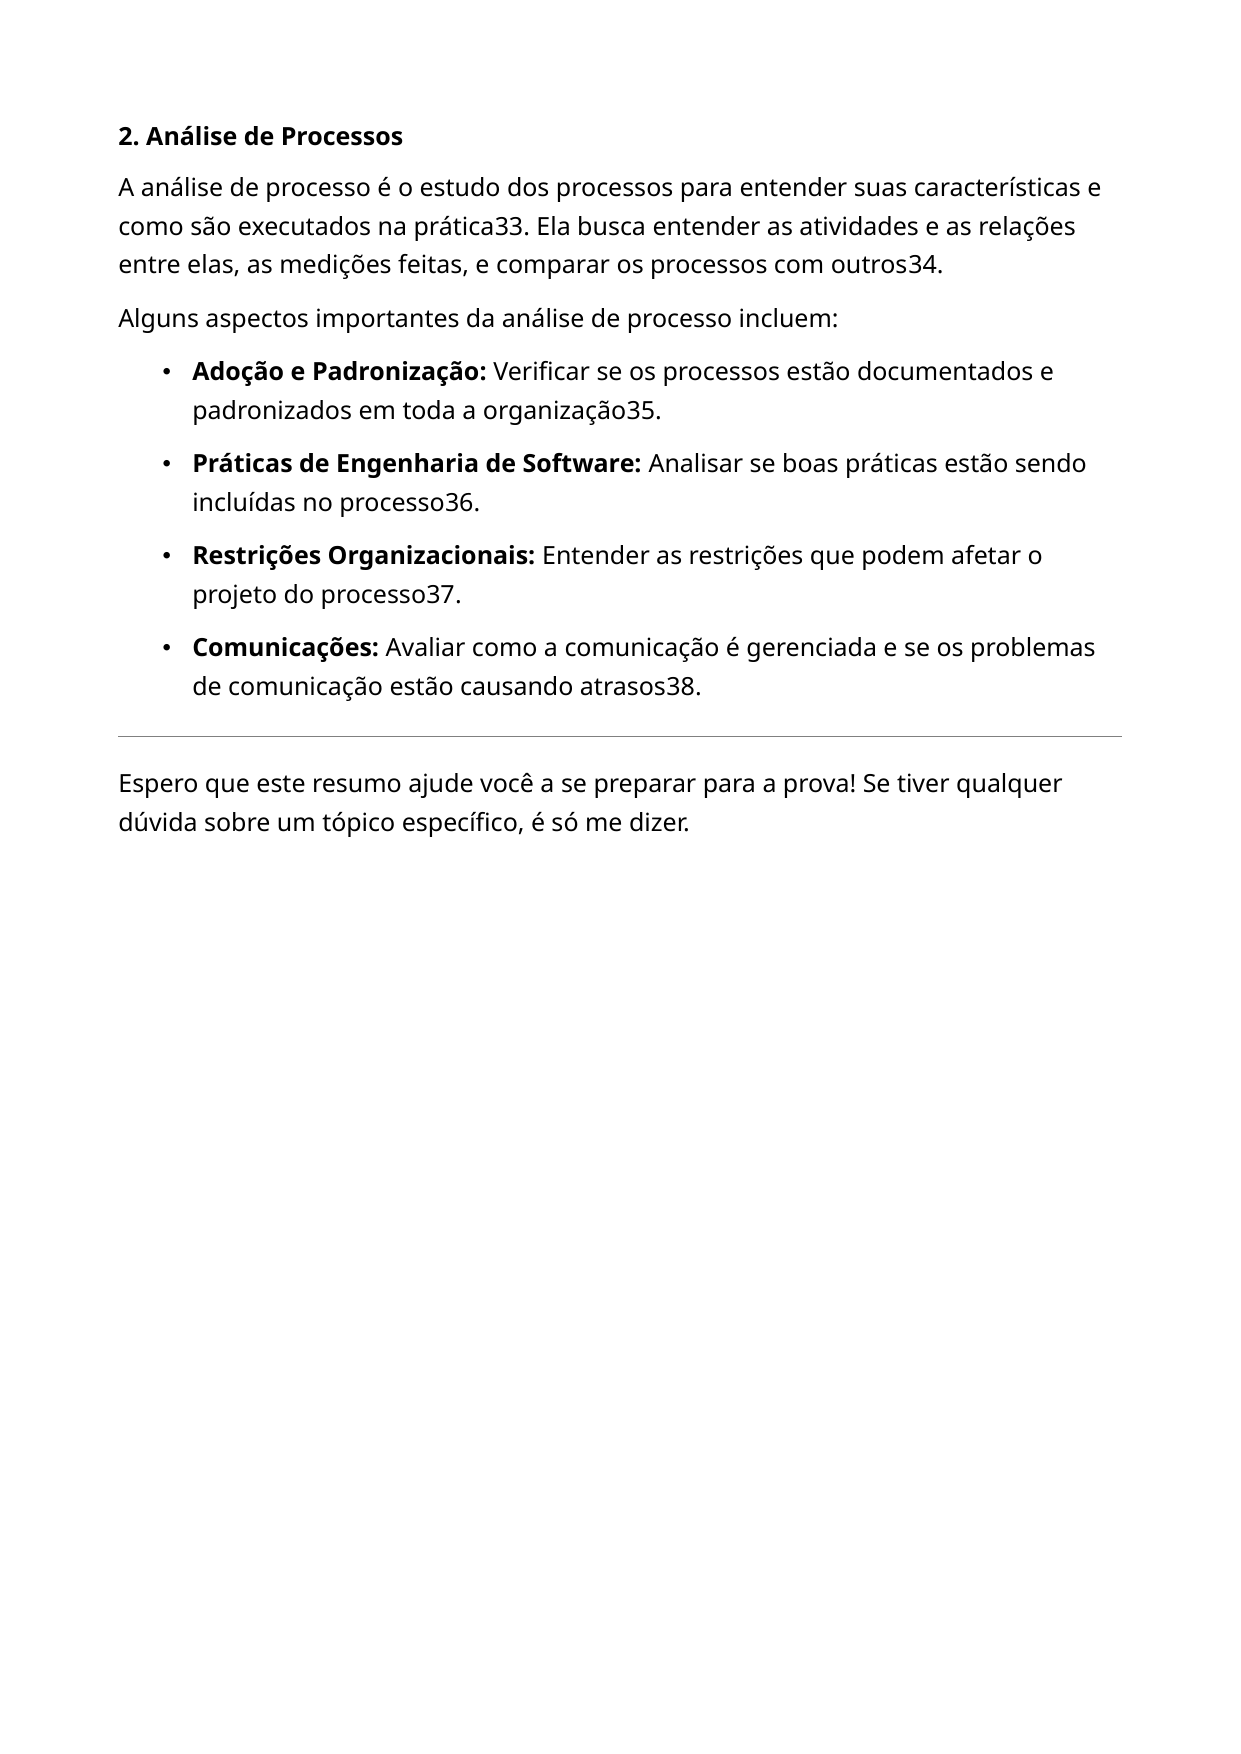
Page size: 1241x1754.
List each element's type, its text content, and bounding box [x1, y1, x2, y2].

text Espero que este resumo ajude você a se preparar para a prova! Se tiver qualquer dúvida sobre um tópico específico, é só me dizer. [118, 766, 1122, 839]
list Restrições Organizacionais: Entender as restrições que podem afetar o projeto do processo37. [162, 538, 1122, 611]
list Práticas de Engenharia de Software: Analisar se boas práticas estão sendo incluídas no processo36. [162, 446, 1122, 518]
text Alguns aspectos importantes da análise de processo incluem: [118, 300, 1122, 334]
list Comunicações: Avaliar como a comunicação é gerenciada e se os problemas de comunicação estão causando atrasos38. [162, 630, 1122, 703]
text A análise de processo é o estudo dos processos para entender suas características e como são executados na prática33. Ela busca entender as atividades e as relações entre elas, as medições feitas, e comparar os processos com outros34. [118, 169, 1122, 281]
list Adoção e Padronização: Verificar se os processos estão documentados e padronizados em toda a organização35. [162, 353, 1122, 426]
subtitle 2. Análise de Processos [118, 118, 1122, 152]
